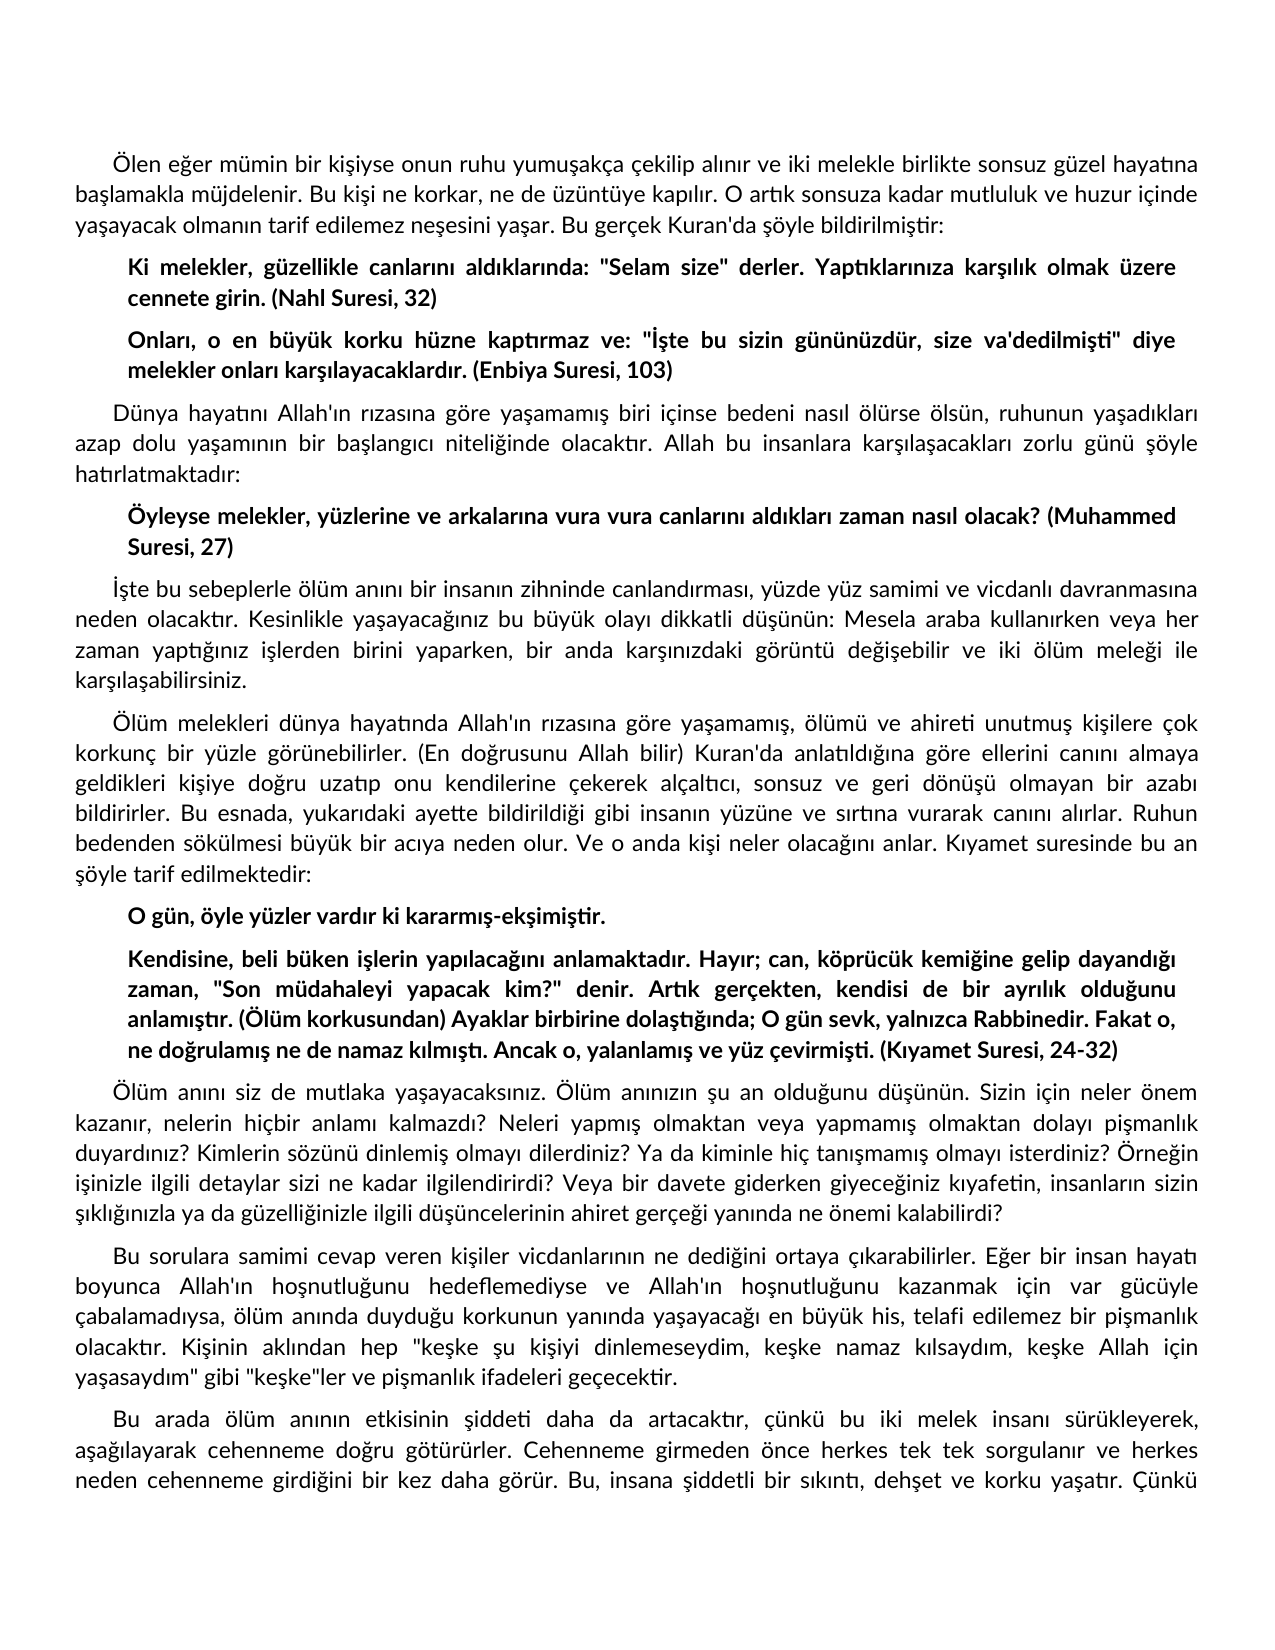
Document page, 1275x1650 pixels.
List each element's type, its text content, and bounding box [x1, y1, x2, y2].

text Ölen eğer mümin bir kişiyse onun ruhu yumuşakça çekilip alınır ve iki melekle birlikte sonsuz güzel hayatına başlamakla müjdelenir. Bu kişi ne korkar, ne de üzüntüye kapılır. O artık sonsuza kadar mutluluk ve huzur içinde yaşayacak olmanın tarif edilemez neşesini yaşar. Bu gerçek Kuran'da şöyle bildirilmiştir: [75, 150, 1200, 238]
text O gün, öyle yüzler vardır ki kararmış-ekşimiştir. [127, 902, 1177, 929]
text Ki melekler, güzellikle canlarını aldıklarında: "Selam size" derler. Yaptıklarınıza karşılık olmak üzere cennete girin. (Nahl Suresi, 32) [127, 253, 1177, 311]
text Dünya hayatını Allah'ın rızasına göre yaşamamış biri içinse bedeni nasıl ölürse ölsün, ruhunun yaşadıkları azap dolu yaşamının bir başlangıcı niteliğinde olacaktır. Allah bu insanlara karşılaşacakları zorlu günü şöyle hatırlatmaktadır: [75, 399, 1200, 487]
text Bu arada ölüm anının etkisinin şiddeti daha da artacaktır, çünkü bu iki melek insanı sürükleyerek, aşağılayarak cehenneme doğru götürürler. Cehenneme girmeden önce herkes tek tek sorgulanır ve herkes neden cehenneme girdiğini bir kez daha görür. Bu, insana şiddetli bir sıkıntı, dehşet ve korku yaşatır. Çünkü [75, 1405, 1200, 1493]
text Onları, o en büyük korku hüzne kaptırmaz ve: "İşte bu sizin gününüzdür, size va'dedilmişti" diye melekler onları karşılayacaklardır. (Enbiya Suresi, 103) [127, 326, 1177, 384]
text İşte bu sebeplerle ölüm anını bir insanın zihninde canlandırması, yüzde yüz samimi ve vicdanlı davranmasına neden olacaktır. Kesinlikle yaşayacağınız bu büyük olayı dikkatli düşünün: Mesela araba kullanırken veya her zaman yaptığınız işlerden birini yaparken, bir anda karşınızdaki görüntü değişebilir ve iki ölüm meleği ile karşılaşabilirsiniz. [75, 575, 1200, 693]
text Ölüm anını siz de mutlaka yaşayacaksınız. Ölüm anınızın şu an olduğunu düşünün. Sizin için neler önem kazanır, nelerin hiçbir anlamı kalmazdı? Neleri yapmış olmaktan veya yapmamış olmaktan dolayı pişmanlık duyardınız? Kimlerin sözünü dinlemiş olmayı dilerdiniz? Ya da kiminle hiç tanışmamış olmayı isterdiniz? Örneğin işinizle ilgili detaylar sizi ne kadar ilgilendirirdi? Veya bir davete giderken giyeceğiniz kıyafetin, insanların sizin şıklığınızla ya da güzelliğinizle ilgili düşüncelerinin ahiret gerçeği yanında ne önemi kalabilirdi? [75, 1078, 1200, 1226]
text Kendisine, beli büken işlerin yapılacağını anlamaktadır. Hayır; can, köprücük kemiğine gelip dayandığı zaman, "Son müdahaleyi yapacak kim?" denir. Artık gerçekten, kendisi de bir ayrılık olduğunu anlamıştır. (Ölüm korkusundan) Ayaklar birbirine dolaştığında; O gün sevk, yalnızca Rabbinedir. Fakat o, ne doğrulamış ne de namaz kılmıştı. Ancak o, yalanlamış ve yüz çevirmişti. (Kıyamet Suresi, 24-32) [127, 945, 1177, 1063]
text Ölüm melekleri dünya hayatında Allah'ın rızasına göre yaşamamış, ölümü ve ahireti unutmuş kişilere çok korkunç bir yüzle görünebilirler. (En doğrusunu Allah bilir) Kuran'da anlatıldığına göre ellerini canını almaya geldikleri kişiye doğru uzatıp onu kendilerine çekerek alçaltıcı, sonsuz ve geri dönüşü olmayan bir azabı bildirirler. Bu esnada, yukarıdaki ayette bildirildiği gibi insanın yüzüne ve sırtına vurarak canını alırlar. Ruhun bedenden sökülmesi büyük bir acıya neden olur. Ve o anda kişi neler olacağını anlar. Kıyamet suresinde bu an şöyle tarif edilmektedir: [75, 708, 1200, 887]
text Öyleyse melekler, yüzlerine ve arkalarına vura vura canlarını aldıkları zaman nasıl olacak? (Muhammed Suresi, 27) [127, 502, 1177, 560]
text Bu sorulara samimi cevap veren kişiler vicdanlarının ne dediğini ortaya çıkarabilirler. Eğer bir insan hayatı boyunca Allah'ın hoşnutluğunu hedeflemediyse ve Allah'ın hoşnutluğunu kazanmak için var gücüyle çabalamadıysa, ölüm anında duyduğu korkunun yanında yaşayacağı en büyük his, telafi edilemez bir pişmanlık olacaktır. Kişinin aklından hep "keşke şu kişiyi dinlemeseydim, keşke namaz kılsaydım, keşke Allah için yaşasaydım" gibi "keşke"ler ve pişmanlık ifadeleri geçecektir. [75, 1242, 1200, 1390]
